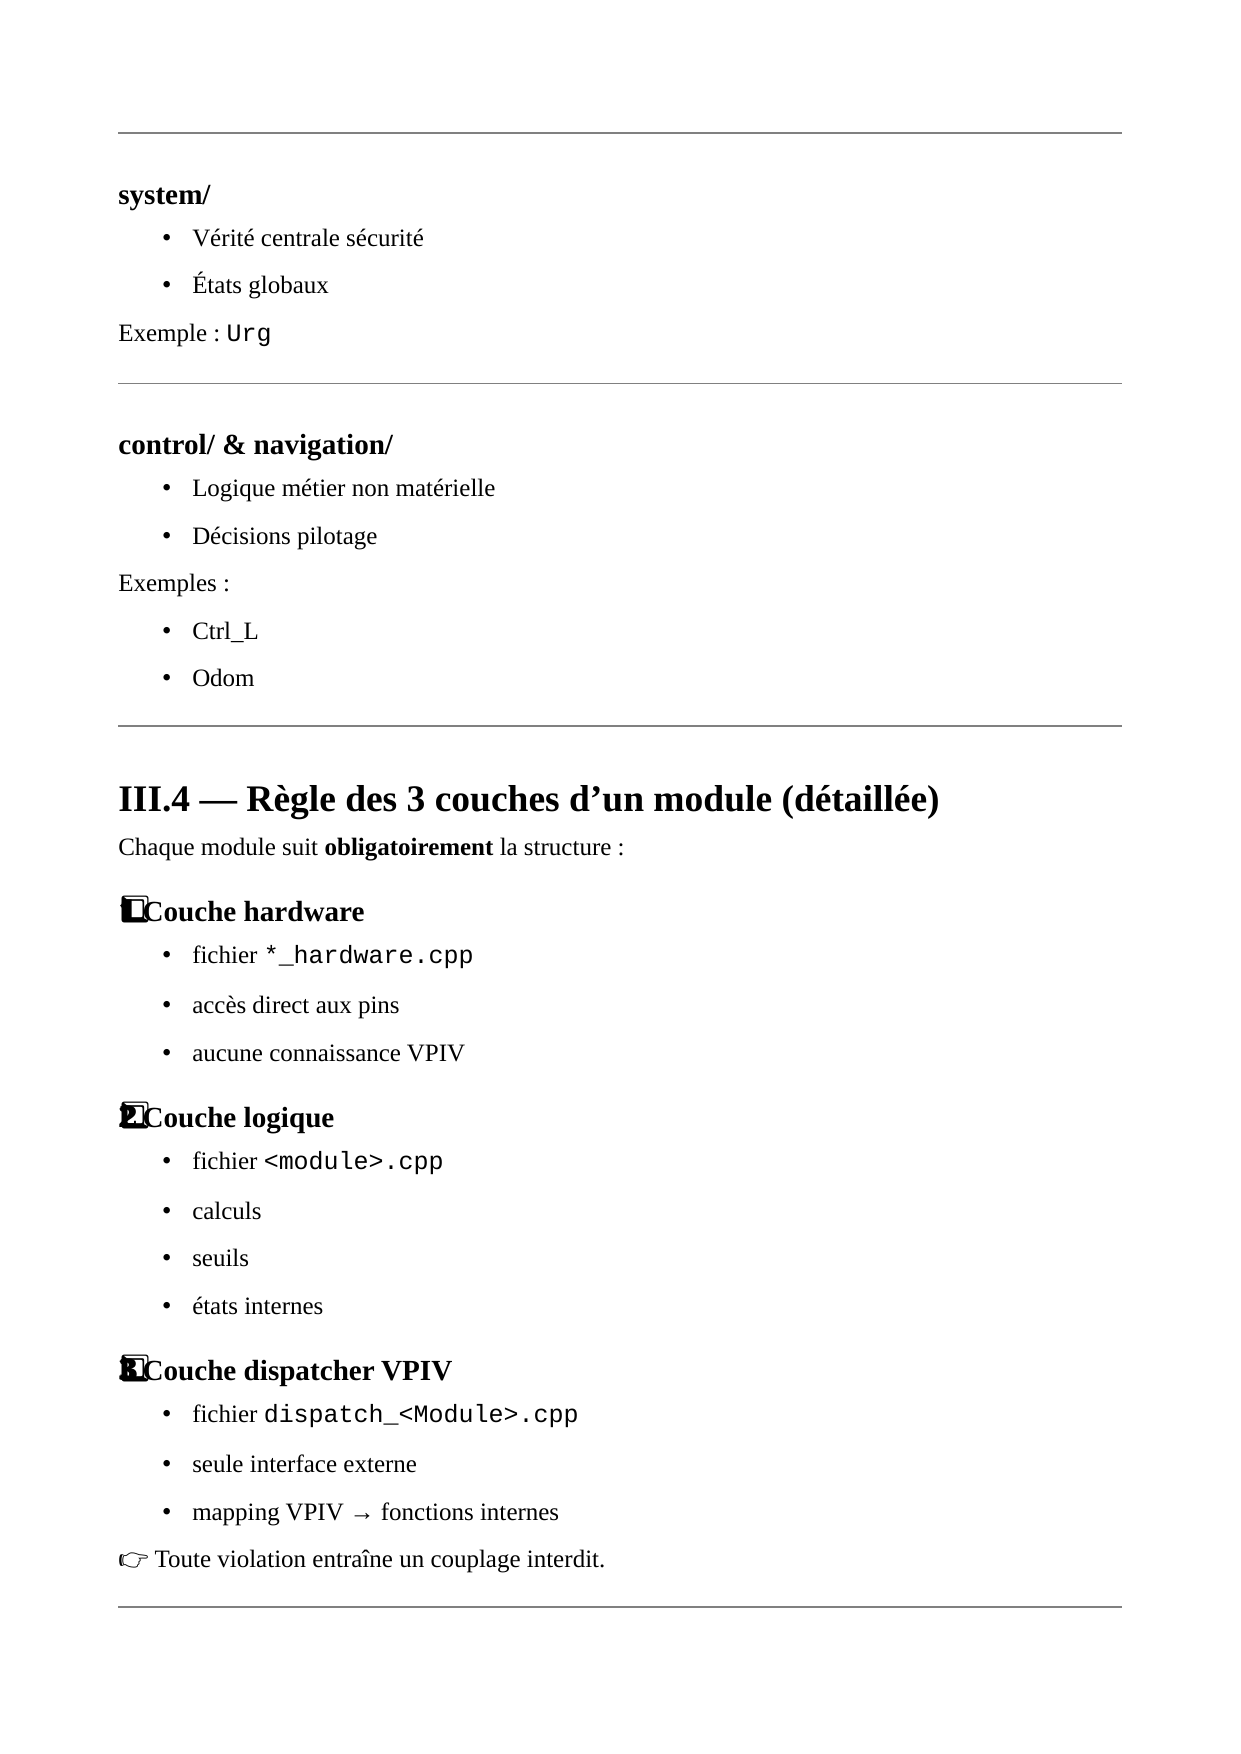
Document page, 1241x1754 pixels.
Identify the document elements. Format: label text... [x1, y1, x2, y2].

list Décisions pilotage [162, 521, 1122, 549]
list Ctrl_L [162, 616, 1122, 645]
list fichier *_hardware.cpp [162, 940, 1122, 971]
list aucune connaissance VPIV [162, 1038, 1122, 1066]
list Logique métier non matérielle [162, 473, 1122, 502]
list Vérité centrale sécurité [162, 223, 1122, 252]
text 👉 Toute violation entraîne un couplage interdit. [118, 1544, 1122, 1573]
text Exemples : [118, 568, 1122, 597]
list fichier dispatch_<Module>.cpp [162, 1399, 1122, 1430]
list accès direct aux pins [162, 990, 1122, 1019]
subtitle 3️⃣ Couche dispatcher VPIV [118, 1353, 1122, 1387]
text Exemple : Urg [118, 318, 1122, 349]
subtitle III.4 — Règle des 3 couches d’un module (détaillée) [118, 776, 1122, 819]
list mapping VPIV → fonctions internes [162, 1497, 1122, 1526]
list états internes [162, 1291, 1122, 1320]
subtitle control/ & navigation/ [118, 427, 1122, 461]
subtitle system/ [118, 177, 1122, 211]
list seuils [162, 1243, 1122, 1272]
list calculs [162, 1196, 1122, 1225]
text Chaque module suit obligatoirement la structure : [118, 832, 1122, 861]
list fichier <module>.cpp [162, 1146, 1122, 1177]
subtitle 1️⃣ Couche hardware [118, 894, 1122, 928]
list États globaux [162, 271, 1122, 299]
subtitle 2️⃣ Couche logique [118, 1100, 1122, 1133]
list Odom [162, 663, 1122, 692]
list seule interface externe [162, 1449, 1122, 1478]
